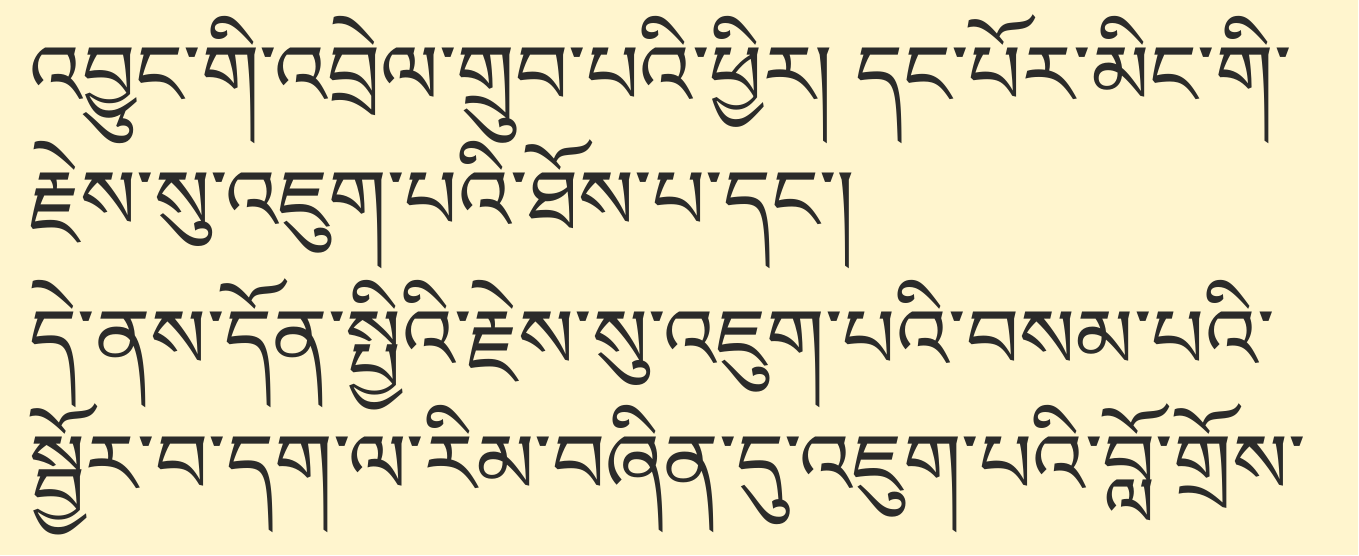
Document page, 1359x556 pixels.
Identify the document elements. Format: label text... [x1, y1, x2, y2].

text དེ་ནས་དོན་སྤྱིའི་རྗེས་སུ་འཇུག་པའི་བསམ་པའི་སྦྱོར་བ་དག་ལ་རིམ་བཞིན་དུ་འཇུག་པའི་བློ་གྲོས་ [29, 294, 1346, 527]
text འབྱུང་གི་འབྲེལ་གྲུབ་པའི་ཕྱིར། དང་པོར་མིང་གི་རྗེས་སུ་འཇུག་པའི་ཐོས་པ་དང་། [29, 29, 1346, 263]
